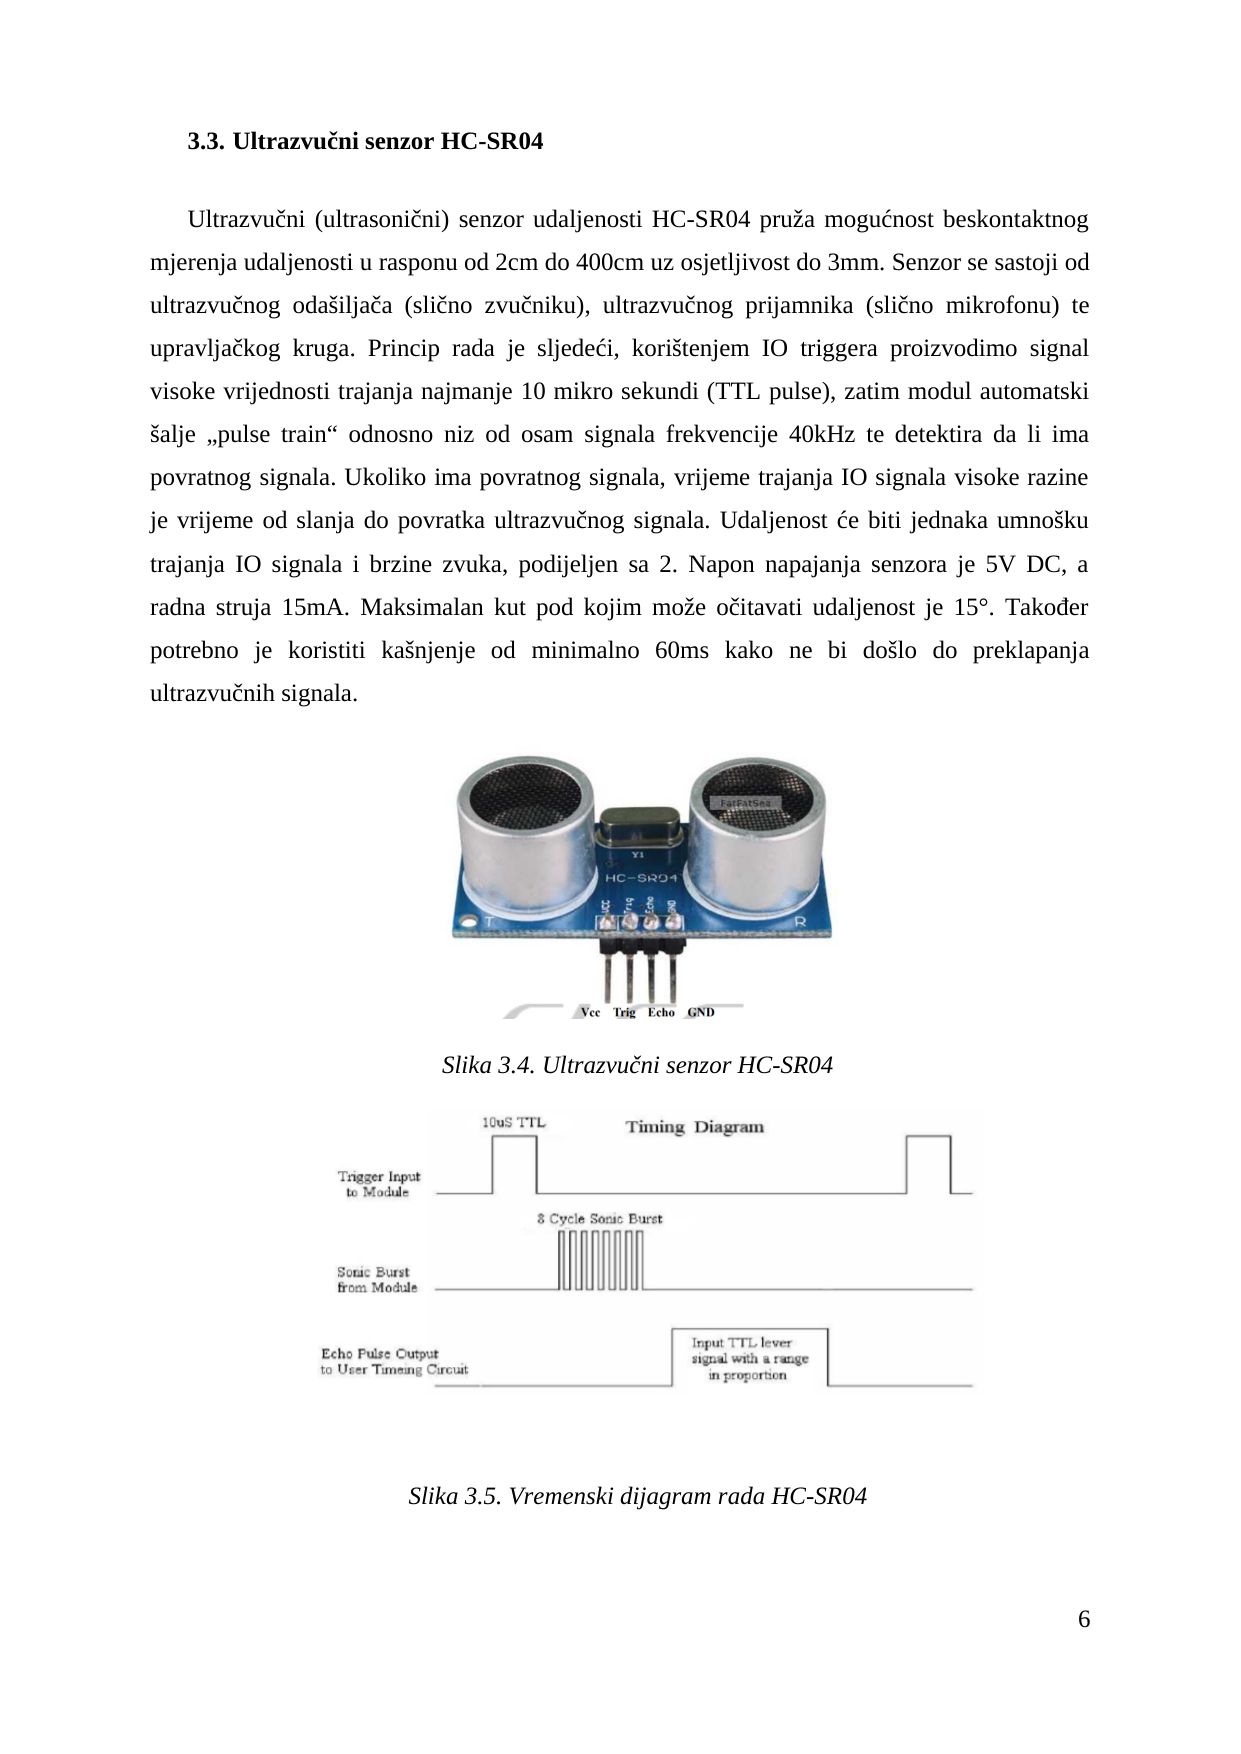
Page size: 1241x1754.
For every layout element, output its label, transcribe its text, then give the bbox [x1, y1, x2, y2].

text Slika 3.5. Vremenski dijagram rada HC-SR04 [150, 1481, 1090, 1510]
text Slika 3.4. Ultrazvučni senzor HC-SR04 [150, 1050, 1090, 1079]
list Ultrazvučni senzor HC-SR04 [187, 126, 1090, 155]
text Ultrazvučni (ultrasonični) senzor udaljenosti HC-SR04 pruža mogućnost beskontaktnog mjerenja udaljenosti u rasponu od 2cm do 400cm uz osjetljivost do 3mm. Senzor se sastoji od ultrazvučnog odašiljača (slično zvučniku), ultrazvučnog prijamnika (slično mikrofonu) te upravljačkog kruga. Princip rada je sljedeći, korištenjem IO triggera proizvodimo signal visoke vrijednosti trajanja najmanje 10 mikro sekundi (TTL pulse), zatim modul automatski šalje „pulse train“ odnosno niz od osam signala frekvencije 40kHz te detektira da li ima povratnog signala. Ukoliko ima povratnog signala, vrijeme trajanja IO signala visoke razine je vrijeme od slanja do povratka ultrazvučnog signala. Udaljenost će biti jednaka umnošku trajanja IO signala i brzine zvuka, podijeljen sa 2. Napon napajanja senzora je 5V DC, a radna struja 15mA. Maksimalan kut pod kojim može očitavati udaljenost je 15°. Također potrebno je koristiti kašnjenje od minimalno 60ms kako ne bi došlo do preklapanja ultrazvučnih signala. [150, 204, 1090, 707]
